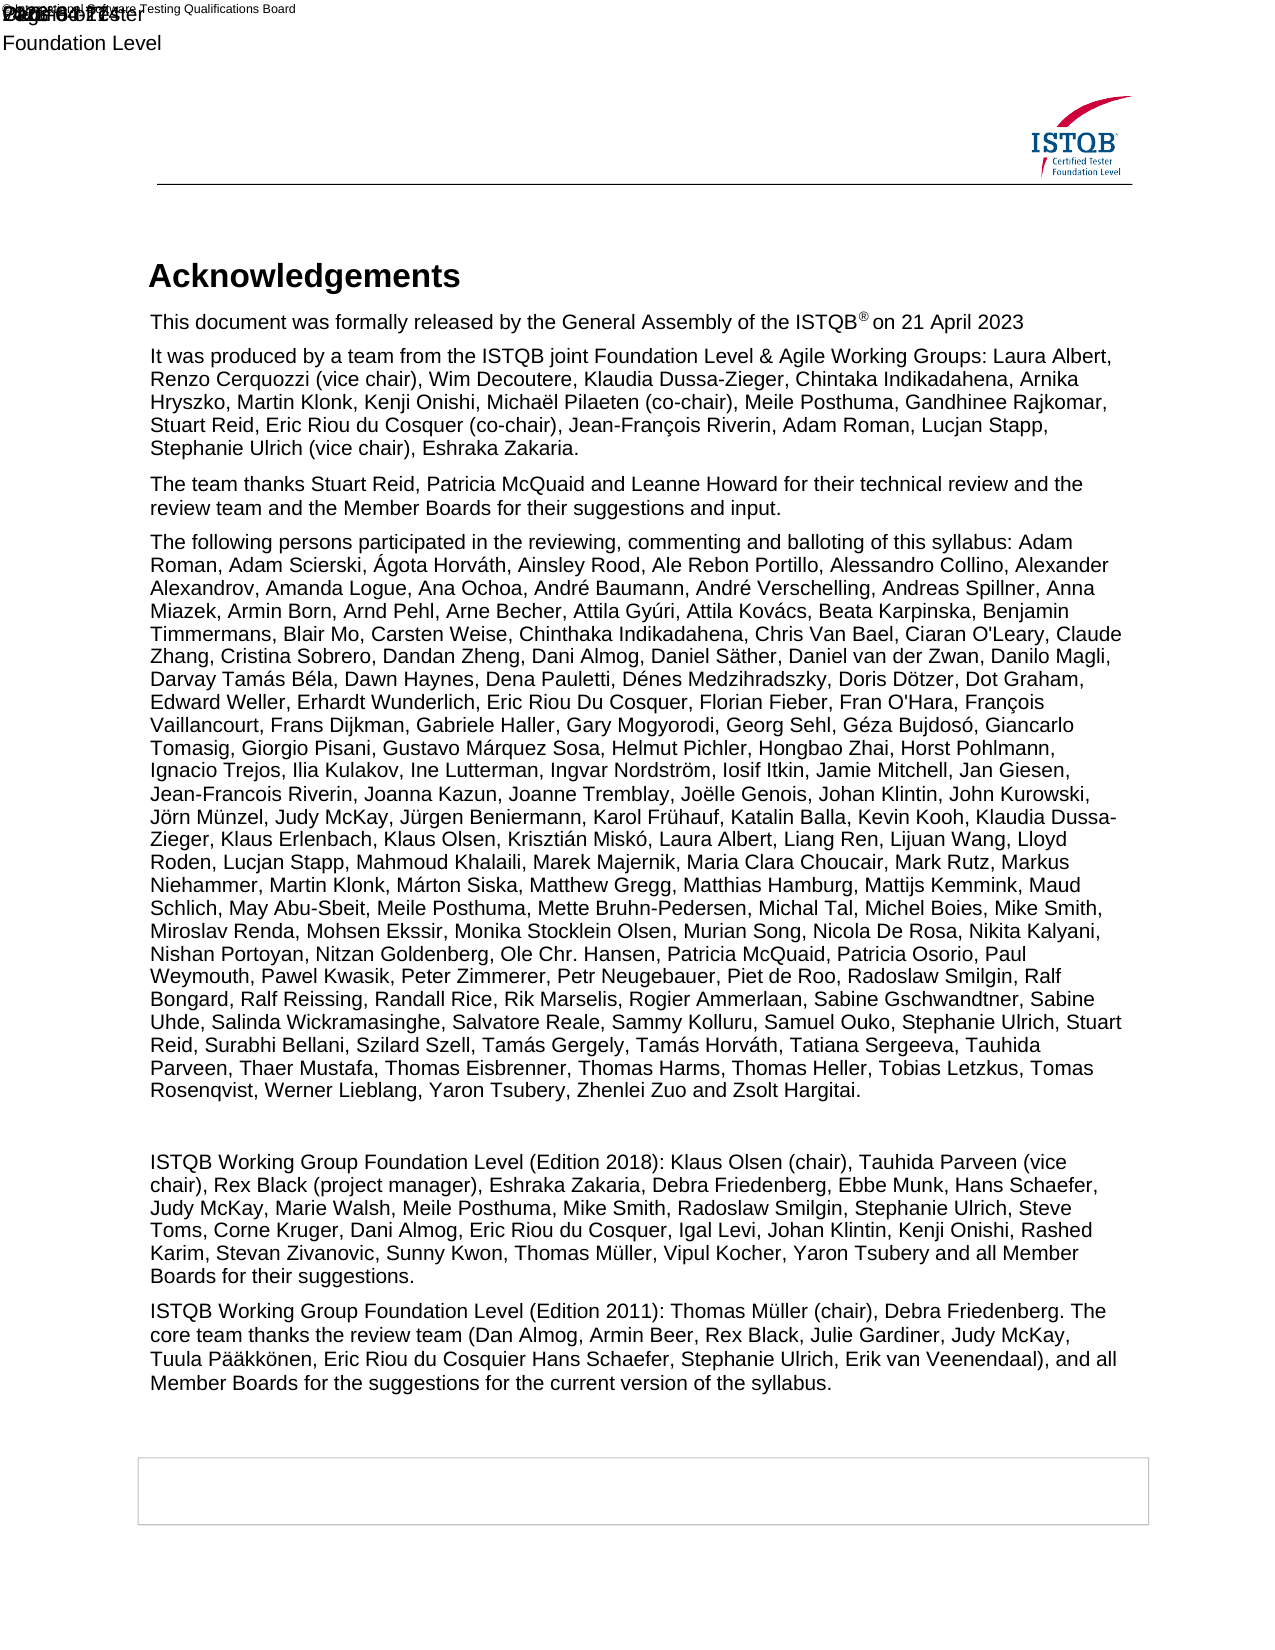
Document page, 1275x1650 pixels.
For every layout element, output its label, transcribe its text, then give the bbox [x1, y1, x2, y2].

text The team thanks Stuart Reid, Patricia McQuaid and Leanne Howard for their technical review and the review team and the Member Boards for their suggestions and input. [150, 472, 1125, 519]
text This document was formally released by the General Assembly of the ISTQB® on 21 April 2023 [150, 309, 1152, 333]
text The following persons participated in the reviewing, commenting and balloting of this syllabus: Adam Roman, Adam Scierski, Ágota Horváth, Ainsley Rood, Ale Rebon Portillo, Alessandro Collino, Alexander Alexandrov, Amanda Logue, Ana Ochoa, André Baumann, André Verschelling, Andreas Spillner, Anna Miazek, Armin Born, Arnd Pehl, Arne Becher, Attila Gyúri, Attila Kovács, Beata Karpinska, Benjamin Timmermans, Blair Mo, Carsten Weise, Chinthaka Indikadahena, Chris Van Bael, Ciaran O'Leary, Claude Zhang, Cristina Sobrero, Dandan Zheng, Dani Almog, Daniel Säther, Daniel van der Zwan, Danilo Magli, Darvay Tamás Béla, Dawn Haynes, Dena Pauletti, Dénes Medzihradszky, Doris Dötzer, Dot Graham, Edward Weller, Erhardt Wunderlich, Eric Riou Du Cosquer, Florian Fieber, Fran O'Hara, François Vaillancourt, Frans Dijkman, Gabriele Haller, Gary Mogyorodi, Georg Sehl, Géza Bujdosó, Giancarlo Tomasig, Giorgio Pisani, Gustavo Márquez Sosa, Helmut Pichler, Hongbao Zhai, Horst Pohlmann, Ignacio Trejos, Ilia Kulakov, Ine Lutterman, Ingvar Nordström, Iosif Itkin, Jamie Mitchell, Jan Giesen, [150, 531, 1124, 782]
text It was produced by a team from the ISTQB joint Foundation Level & Agile Working Groups: Laura Albert, Renzo Cerquozzi (vice chair), Wim Decoutere, Klaudia Dussa-Zieger, Chintaka Indikadahena, Arnika Hryszko, Martin Klonk, Kenji Onishi, Michaël Pilaeten (co-chair), Meile Posthuma, Gandhinee Rajkomar, Stuart Reid, Eric Riou du Cosquer (co-chair), Jean-François Riverin, Adam Roman, Lucjan Stapp, Stephanie Ulrich (vice chair), Eshraka Zakaria. [150, 346, 1125, 459]
picture [1031, 96, 1133, 179]
text ISTQB Working Group Foundation Level (Edition 2018): Klaus Olsen (chair), Tauhida Parveen (vice chair), Rex Black (project manager), Eshraka Zakaria, Debra Friedenberg, Ebbe Munk, Hans Schaefer, Judy McKay, Marie Walsh, Meile Posthuma, Mike Smith, Radoslaw Smilgin, Stephanie Ulrich, Steve Toms, Corne Kruger, Dani Almog, Eric Riou du Cosquer, Igal Levi, Johan Klintin, Kenji Onishi, Rashed Karim, Stevan Zivanovic, Sunny Kwon, Thomas Müller, Vipul Kocher, Yaron Tsubery and all Member Boards for their suggestions. [150, 1151, 1113, 1288]
text Acknowledgements [148, 256, 1137, 295]
text Jean-Francois Riverin, Joanna Kazun, Joanne Tremblay, Joëlle Genois, Johan Klintin, John Kurowski, Jörn Münzel, Judy McKay, Jürgen Beniermann, Karol Frühauf, Katalin Balla, Kevin Kooh, Klaudia Dussa- Zieger, Klaus Erlenbach, Klaus Olsen, Krisztián Miskó, Laura Albert, Liang Ren, Lijuan Wang, Lloyd Roden, Lucjan Stapp, Mahmoud Khalaili, Marek Majernik, Maria Clara Choucair, Mark Rutz, Markus Niehammer, Martin Klonk, Márton Siska, Matthew Gregg, Matthias Hamburg, Mattijs Kemmink, Maud Schlich, May Abu-Sbeit, Meile Posthuma, Mette Bruhn-Pedersen, Michal Tal, Michel Boies, Mike Smith, Miroslav Renda, Mohsen Ekssir, Monika Stocklein Olsen, Murian Song, Nicola De Rosa, Nikita Kalyani, Nishan Portoyan, Nitzan Goldenberg, Ole Chr. Hansen, Patricia McQuaid, Patricia Osorio, Paul Weymouth, Pawel Kwasik, Peter Zimmerer, Petr Neugebauer, Piet de Roo, Radoslaw Smilgin, Ralf Bongard, Ralf Reissing, Randall Rice, Rik Marselis, Rogier Ammerlaan, Sabine Gschwandtner, Sabine Uhde, Salinda Wickramasinghe, Salvatore Reale, Sammy Kolluru, Samuel Ouko, Stephanie Ulrich, Stuart Reid, Surabhi Bellani, Szilard Szell, Tamás Gergely, Tamás Horváth, Tatiana Sergeeva, Tauhida Parveen, Thaer Mustafa, Thomas Eisbrenner, Thomas Harms, Thomas Heller, Tobias Letzkus, Tomas Rosenqvist, Werner Lieblang, Yaron Tsubery, Zhenlei Zuo and Zsolt Hargitai. [150, 783, 1125, 1102]
text ISTQB Working Group Foundation Level (Edition 2011): Thomas Müller (chair), Debra Friedenberg. The core team thanks the review team (Dan Almog, Armin Beer, Rex Black, Julie Gardiner, Judy McKay, Tuula Pääkkönen, Eric Riou du Cosquier Hans Schaefer, Stephanie Ulrich, Erik van Veenendaal), and all Member Boards for the suggestions for the current version of the syllabus. [150, 1300, 1121, 1394]
